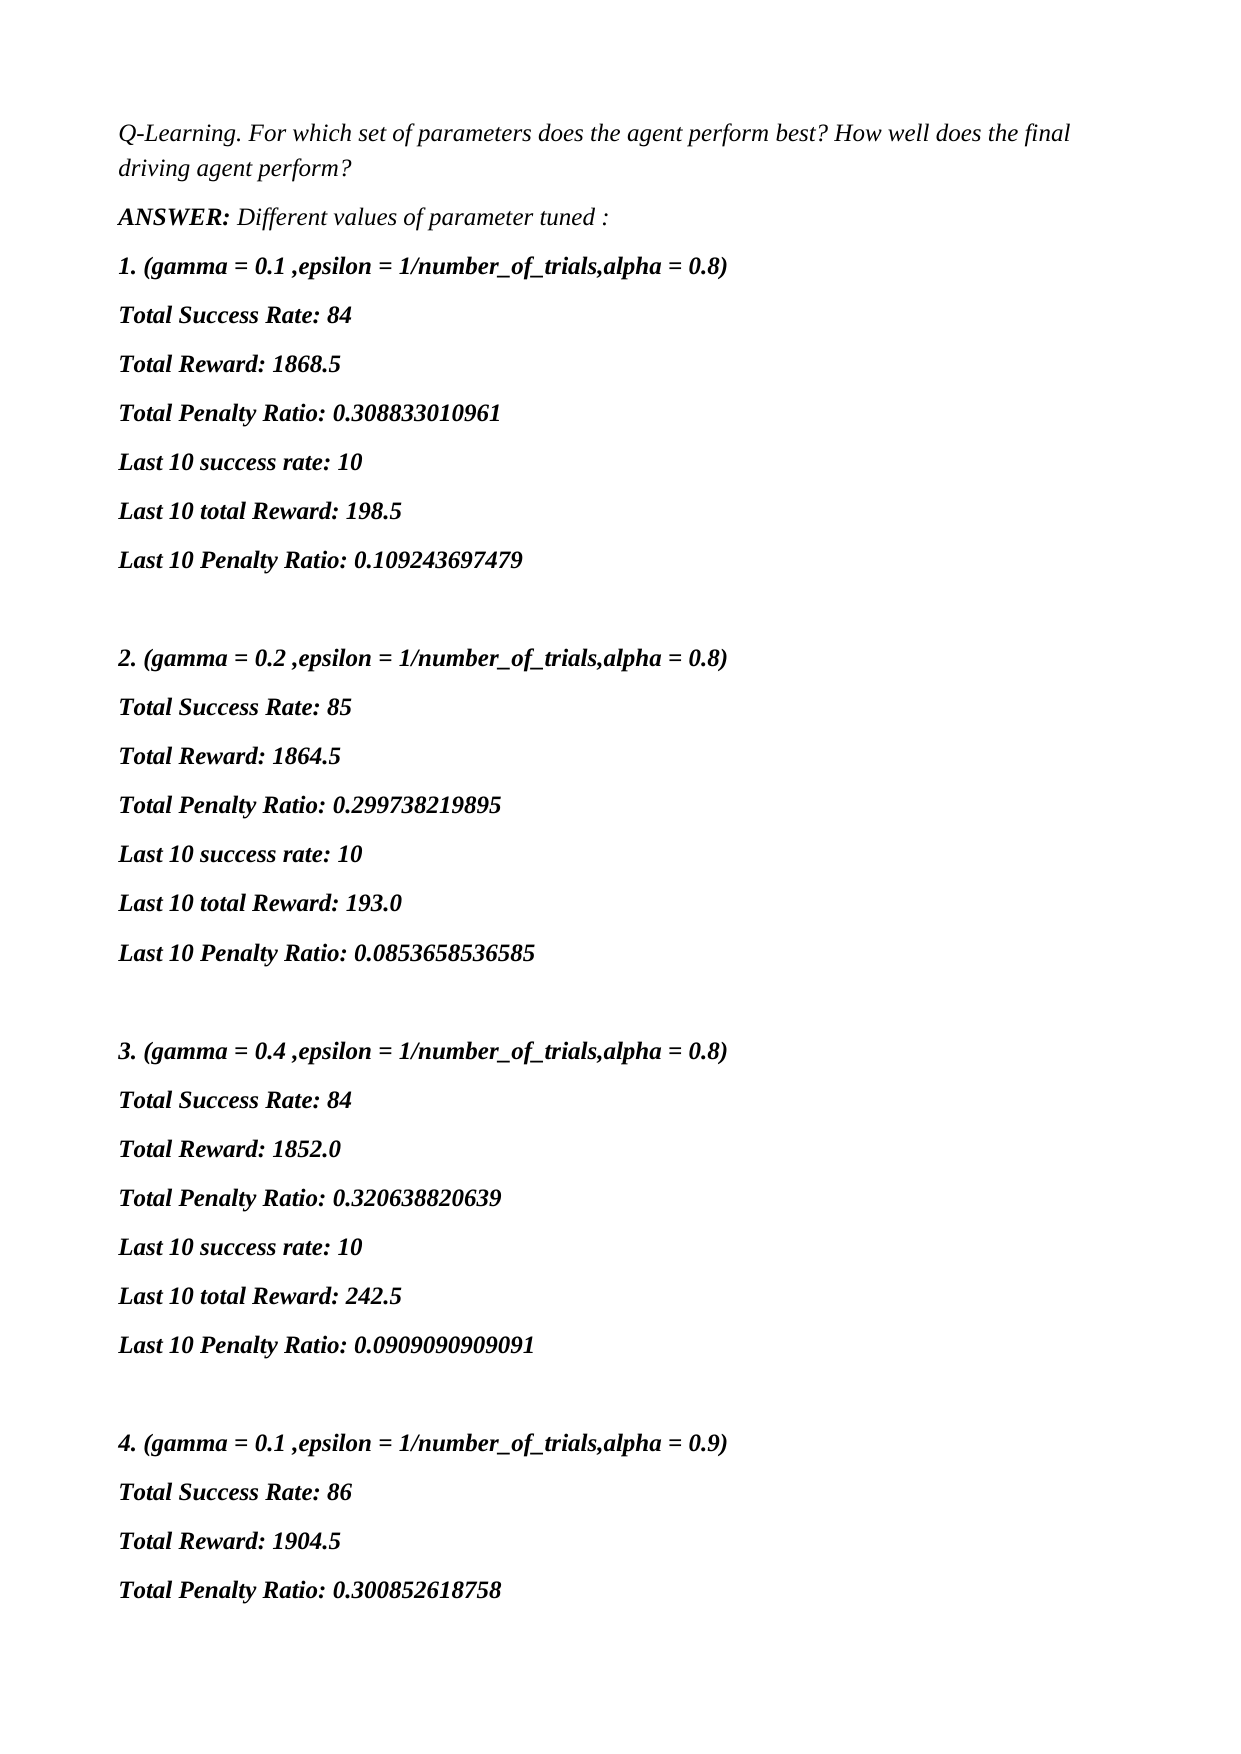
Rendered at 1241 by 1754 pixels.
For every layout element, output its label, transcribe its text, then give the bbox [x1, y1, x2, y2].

text Total Reward: 1852.0 [118, 1134, 1122, 1163]
text Total Success Rate: 85 [118, 692, 1122, 721]
text Total Penalty Ratio: 0.320638820639 [118, 1183, 1122, 1212]
text Q-Learning. For which set of parameters does the agent perform best? How well does the final driving agent perform? [118, 118, 1122, 181]
text 4. (gamma = 0.1 ,epsilon = 1/number_of_trials,alpha = 0.9) [118, 1428, 1122, 1457]
text Total Success Rate: 84 [118, 300, 1122, 328]
text Last 10 total Reward: 198.5 [118, 496, 1122, 525]
text Last 10 total Reward: 242.5 [118, 1281, 1122, 1310]
text Last 10 Penalty Ratio: 0.0909090909091 [118, 1330, 1122, 1359]
text Last 10 success rate: 10 [118, 839, 1122, 868]
text Total Success Rate: 84 [118, 1085, 1122, 1113]
text Last 10 success rate: 10 [118, 1232, 1122, 1261]
text Last 10 success rate: 10 [118, 447, 1122, 476]
text ANSWER: Different values of parameter tuned : [118, 202, 1122, 230]
text Last 10 Penalty Ratio: 0.109243697479 [118, 545, 1122, 574]
text Total Success Rate: 86 [118, 1477, 1122, 1506]
text Last 10 Penalty Ratio: 0.0853658536585 [118, 938, 1122, 966]
text 2. (gamma = 0.2 ,epsilon = 1/number_of_trials,alpha = 0.8) [118, 643, 1122, 672]
text Total Reward: 1868.5 [118, 349, 1122, 378]
text Total Penalty Ratio: 0.300852618758 [118, 1575, 1122, 1604]
text Total Reward: 1904.5 [118, 1526, 1122, 1555]
text Total Penalty Ratio: 0.299738219895 [118, 790, 1122, 819]
text Last 10 total Reward: 193.0 [118, 888, 1122, 917]
text Total Penalty Ratio: 0.308833010961 [118, 398, 1122, 427]
text Total Reward: 1864.5 [118, 741, 1122, 770]
text 1. (gamma = 0.1 ,epsilon = 1/number_of_trials,alpha = 0.8) [118, 251, 1122, 279]
text 3. (gamma = 0.4 ,epsilon = 1/number_of_trials,alpha = 0.8) [118, 1036, 1122, 1064]
